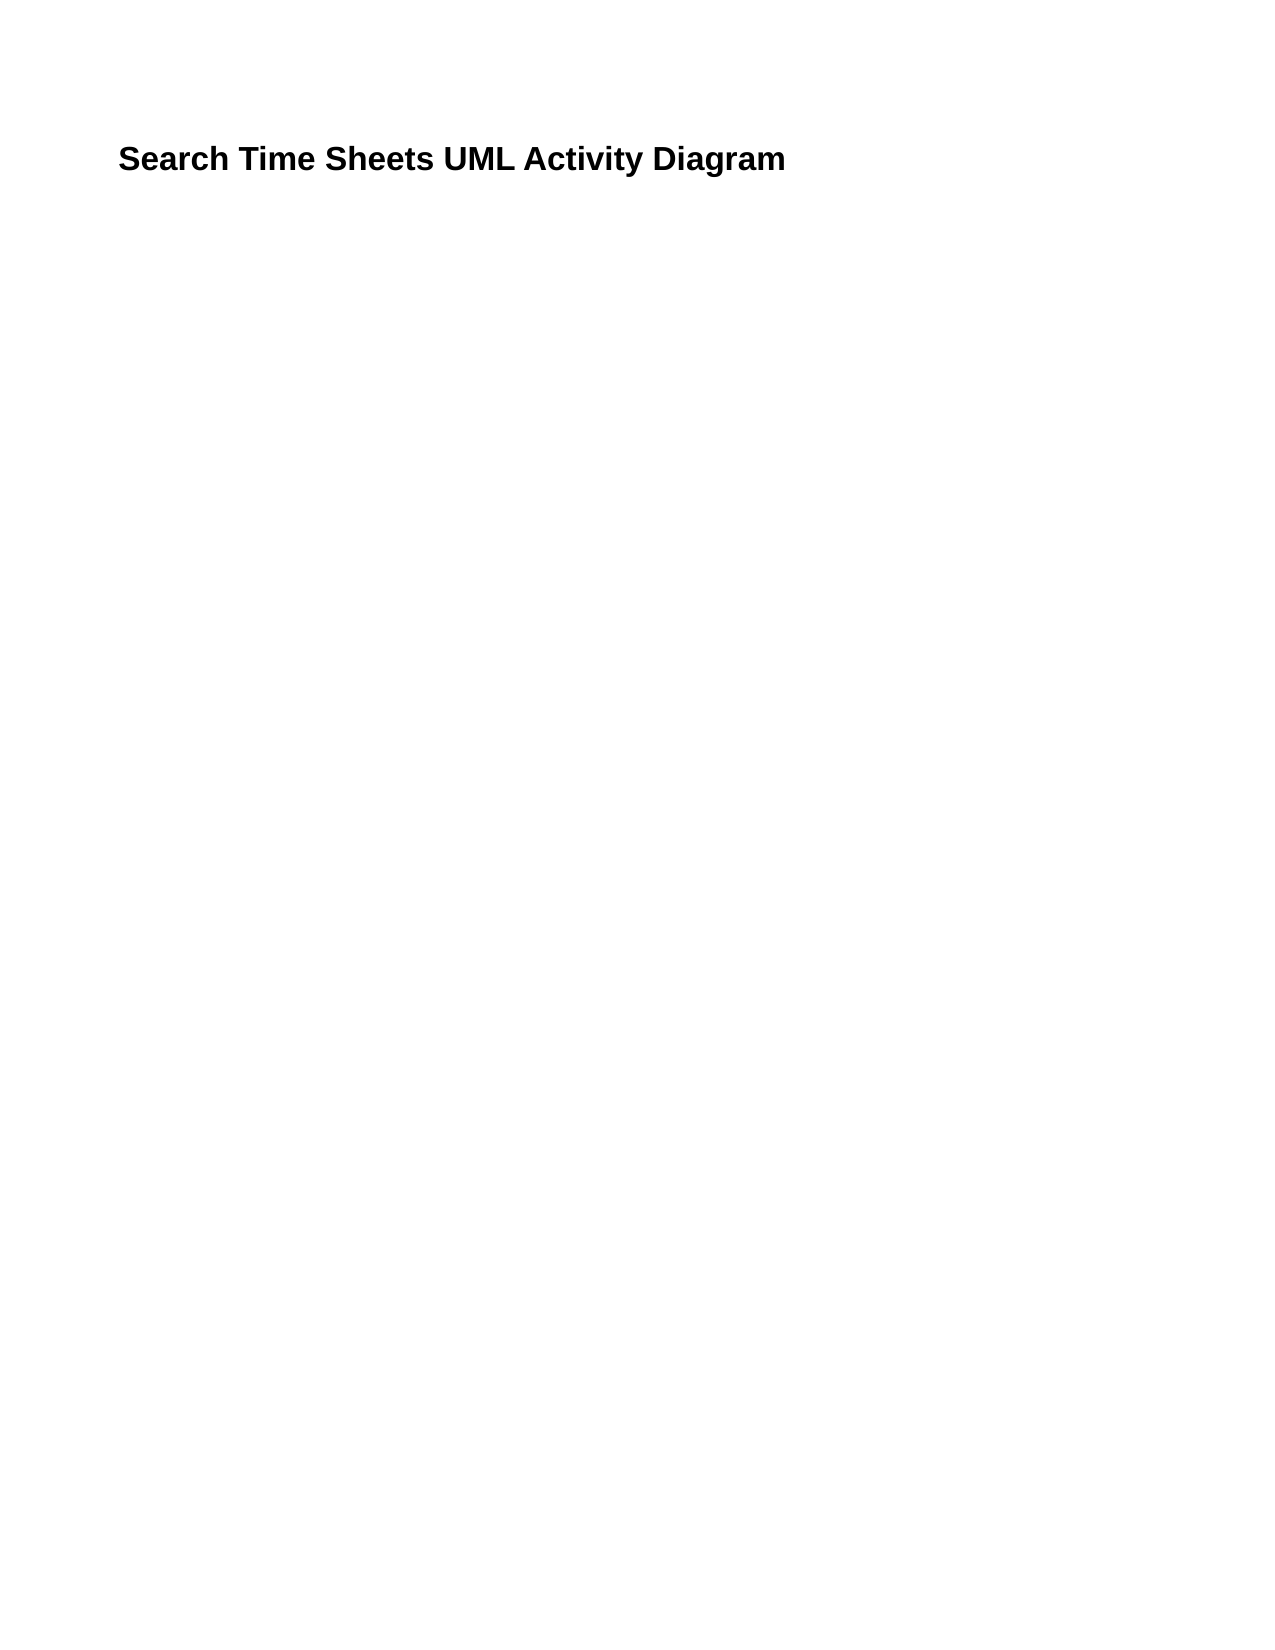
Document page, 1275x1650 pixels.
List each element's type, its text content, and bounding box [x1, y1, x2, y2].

subtitle Search Time Sheets UML Activity Diagram [118, 139, 1157, 177]
